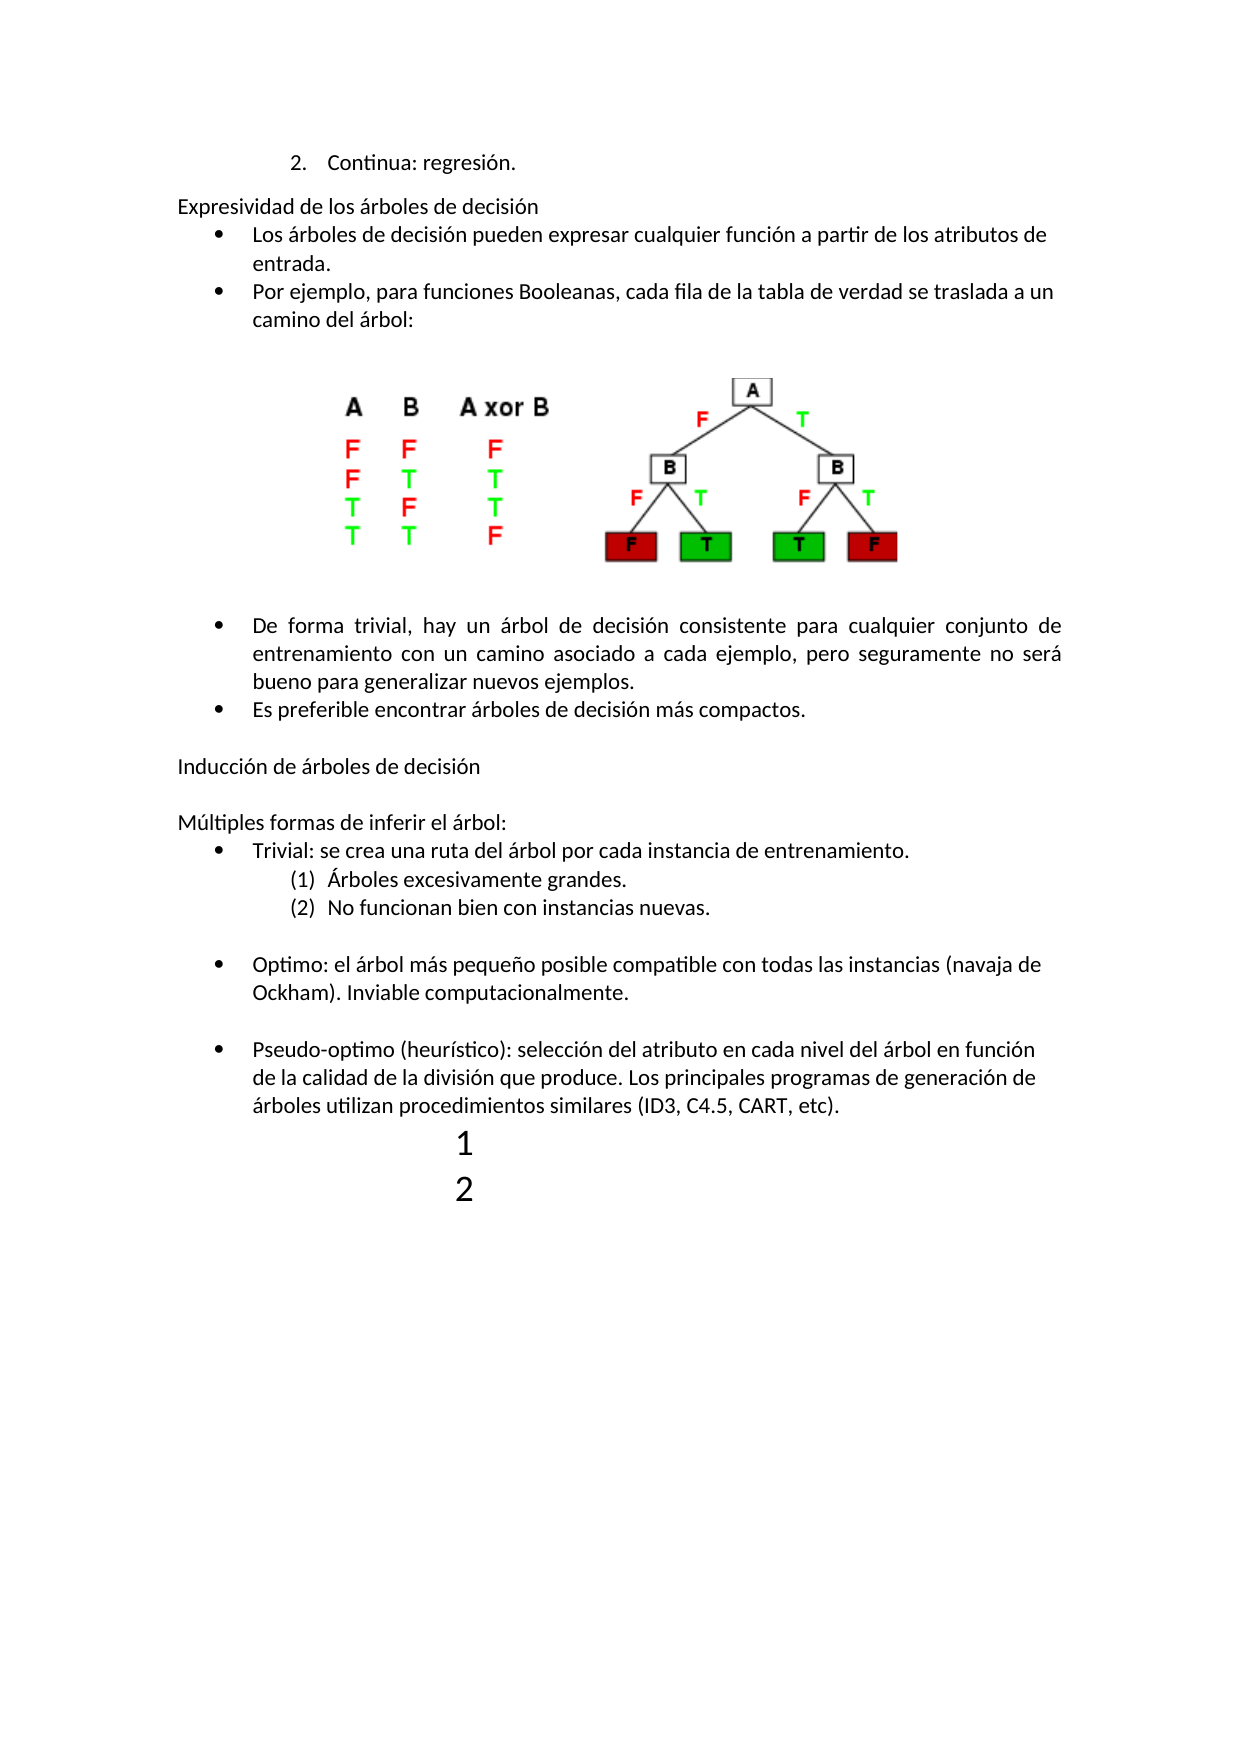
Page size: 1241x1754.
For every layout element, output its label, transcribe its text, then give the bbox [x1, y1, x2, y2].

list Árboles excesivamente grandes. [290, 865, 1063, 893]
text Inducción de árboles de decisión [177, 752, 1063, 780]
list No funcionan bien con instancias nuevas. [290, 893, 1063, 921]
list De forma trivial, hay un árbol de decisión consistente para cualquier conjunto de entrenamiento con un camino asociado a cada ejemplo, pero seguramente no será bueno para generalizar nuevos ejemplos. [215, 611, 1063, 695]
list Pseudo-optimo (heurístico): selección del atributo en cada nivel del árbol en función de la calidad de la división que produce. Los principales programas de generación de árboles utilizan procedimientos similares (ID3, C4.5, CART, etc). [215, 1035, 1063, 1119]
list Los árboles de decisión pueden expresar cualquier función a partir de los atributos de entrada. [215, 221, 1063, 277]
text Expresividad de los árboles de decisión [177, 192, 1063, 220]
list Trivial: se crea una ruta del árbol por cada instancia de entrenamiento. [215, 837, 1063, 865]
text Múltiples formas de inferir el árbol: [177, 808, 1063, 836]
list Es preferible encontrar árboles de decisión más compactos. [215, 696, 1063, 724]
list Optimo: el árbol más pequeño posible compatible con todas las instancias (navaja de Ockham). Inviable computacionalmente. [215, 950, 1063, 1006]
list Por ejemplo, para funciones Booleanas, cada fila de la tabla de verdad se traslada a un camino del árbol: [215, 277, 1063, 333]
list Continua: regresión. [290, 148, 1063, 176]
